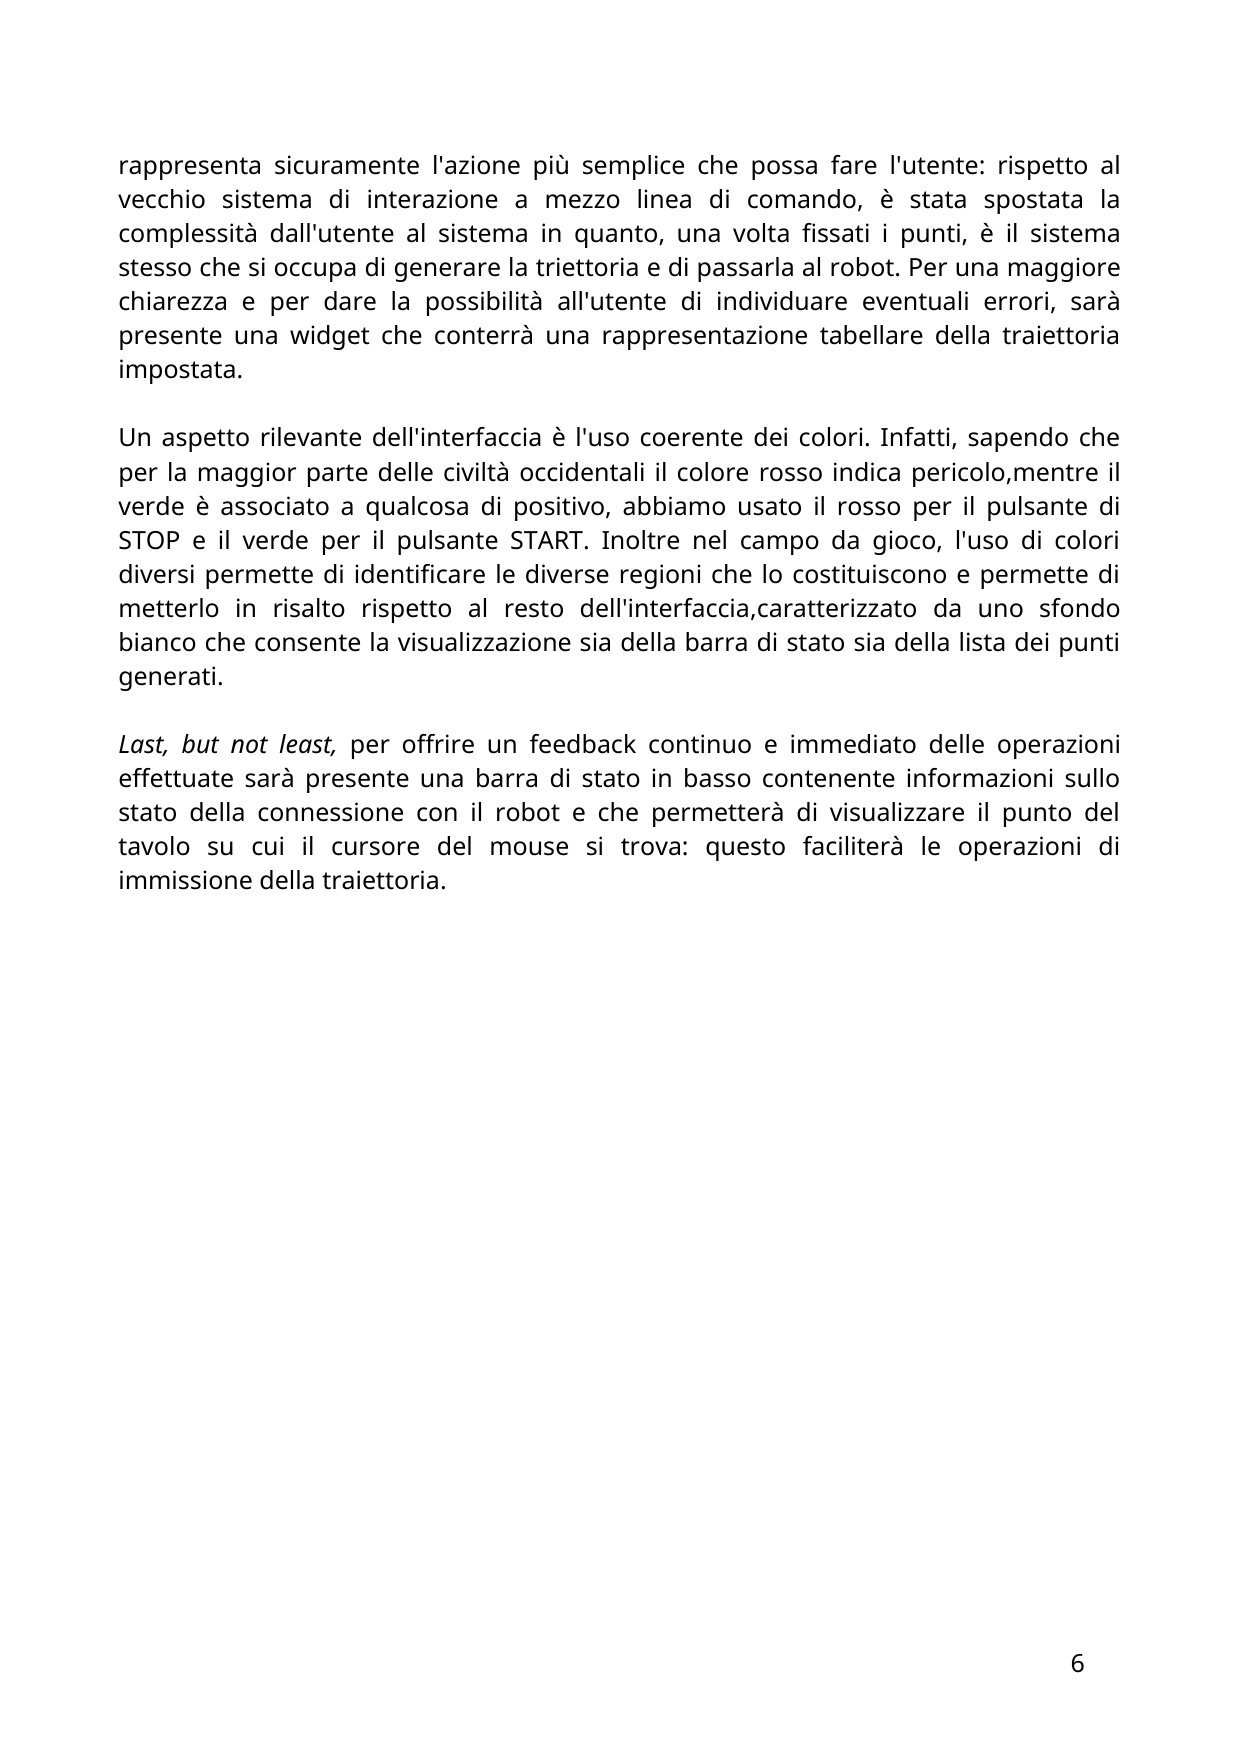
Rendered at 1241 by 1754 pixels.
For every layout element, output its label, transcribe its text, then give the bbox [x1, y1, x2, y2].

text rappresenta sicuramente l'azione più semplice che possa fare l'utente: rispetto al vecchio sistema di interazione a mezzo linea di comando, è stata spostata la complessità dall'utente al sistema in quanto, una volta fissati i punti, è il sistema stesso che si occupa di generare la triettoria e di passarla al robot. Per una maggiore chiarezza e per dare la possibilità all'utente di individuare eventuali errori, sarà presente una widget che conterrà una rappresentazione tabellare della traiettoria impostata. [118, 148, 1122, 386]
text Last, but not least, per offrire un feedback continuo e immediato delle operazioni effettuate sarà presente una barra di stato in basso contenente informazioni sullo stato della connessione con il robot e che permetterà di visualizzare il punto del tavolo su cui il cursore del mouse si trova: questo faciliterà le operazioni di immissione della traiettoria. [118, 727, 1122, 897]
text Un aspetto rilevante dell'interfaccia è l'uso coerente dei colori. Infatti, sapendo che per la maggior parte delle civiltà occidentali il colore rosso indica pericolo,mentre il verde è associato a qualcosa di positivo, abbiamo usato il rosso per il pulsante di STOP e il verde per il pulsante START. Inoltre nel campo da gioco, l'uso di colori diversi permette di identificare le diverse regioni che lo costituiscono e permette di metterlo in risalto rispetto al resto dell'interfaccia,caratterizzato da uno sfondo bianco che consente la visualizzazione sia della barra di stato sia della lista dei punti generati. [118, 420, 1122, 693]
